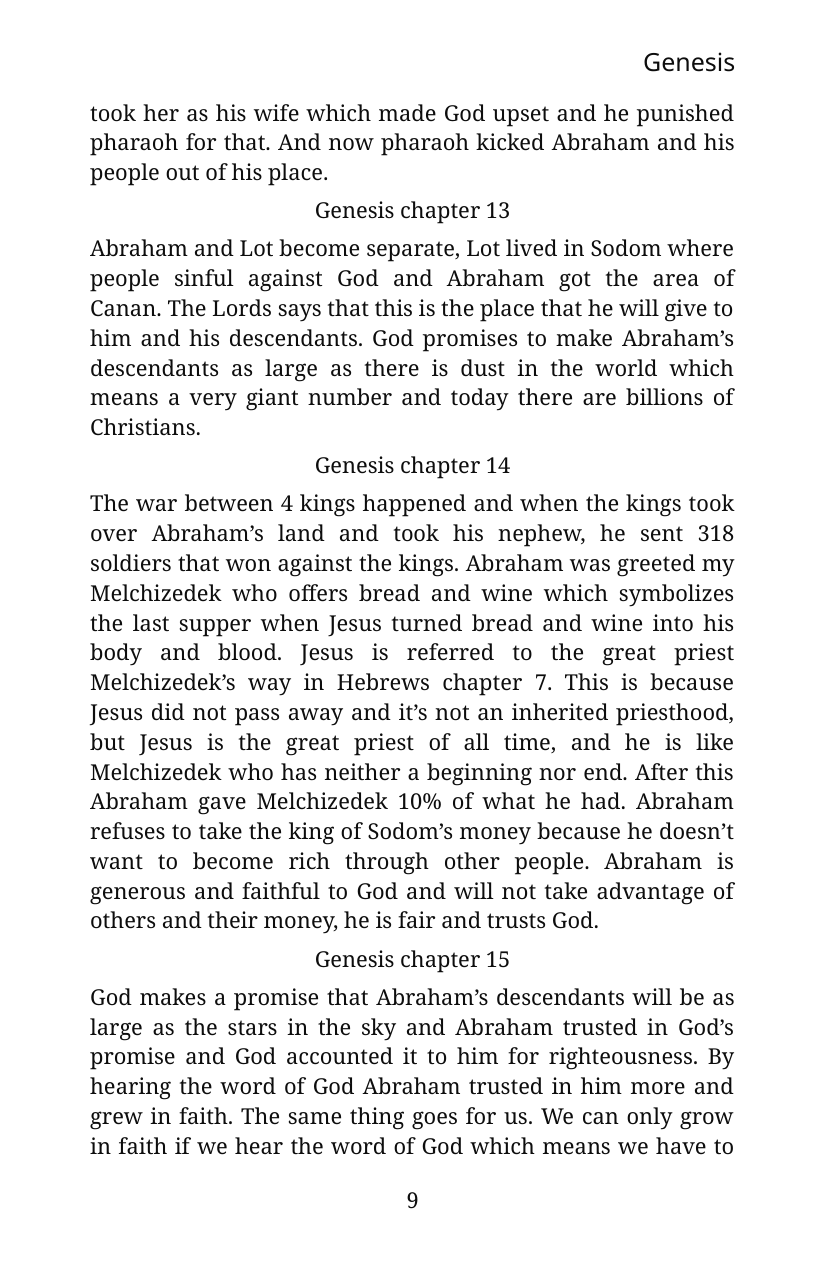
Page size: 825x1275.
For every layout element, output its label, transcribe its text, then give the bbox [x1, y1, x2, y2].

text God makes a promise that Abraham’s descendants will be as large as the stars in the sky and Abraham trusted in God’s promise and God accounted it to him for righteousness. By hearing the word of God Abraham trusted in him more and grew in faith. The same thing goes for us. We can only grow in faith if we hear the word of God which means we have to [90, 982, 735, 1160]
text Genesis chapter 14 [90, 450, 735, 480]
text Genesis chapter 13 [90, 195, 735, 225]
text took her as his wife which made God upset and he punished pharaoh for that. And now pharaoh kicked Abraham and his people out of his place. [90, 97, 735, 187]
text Genesis chapter 15 [90, 943, 735, 973]
text The war between 4 kings happened and when the kings took over Abraham’s land and took his nephew, he sent 318 soldiers that won against the kings. Abraham was greeted my Melchizedek who offers bread and wine which symbolizes the last supper when Jesus turned bread and wine into his body and blood. Jesus is referred to the great priest Melchizedek’s way in Hebrews chapter 7. This is because Jesus did not pass away and it’s not an inherited priesthood, but Jesus is the great priest of all time, and he is like Melchizedek who has neither a beginning nor end. After this Abraham gave Melchizedek 10% of what he had. Abraham refuses to take the king of Sodom’s money because he doesn’t want to become rich through other people. Abraham is generous and faithful to God and will not take advantage of others and their money, he is fair and trusts God. [90, 488, 735, 935]
text Abraham and Lot become separate, Lot lived in Sodom where people sinful against God and Abraham got the area of Canan. The Lords says that this is the place that he will give to him and his descendants. God promises to make Abraham’s descendants as large as there is dust in the world which means a very giant number and today there are billions of Christians. [90, 233, 735, 442]
